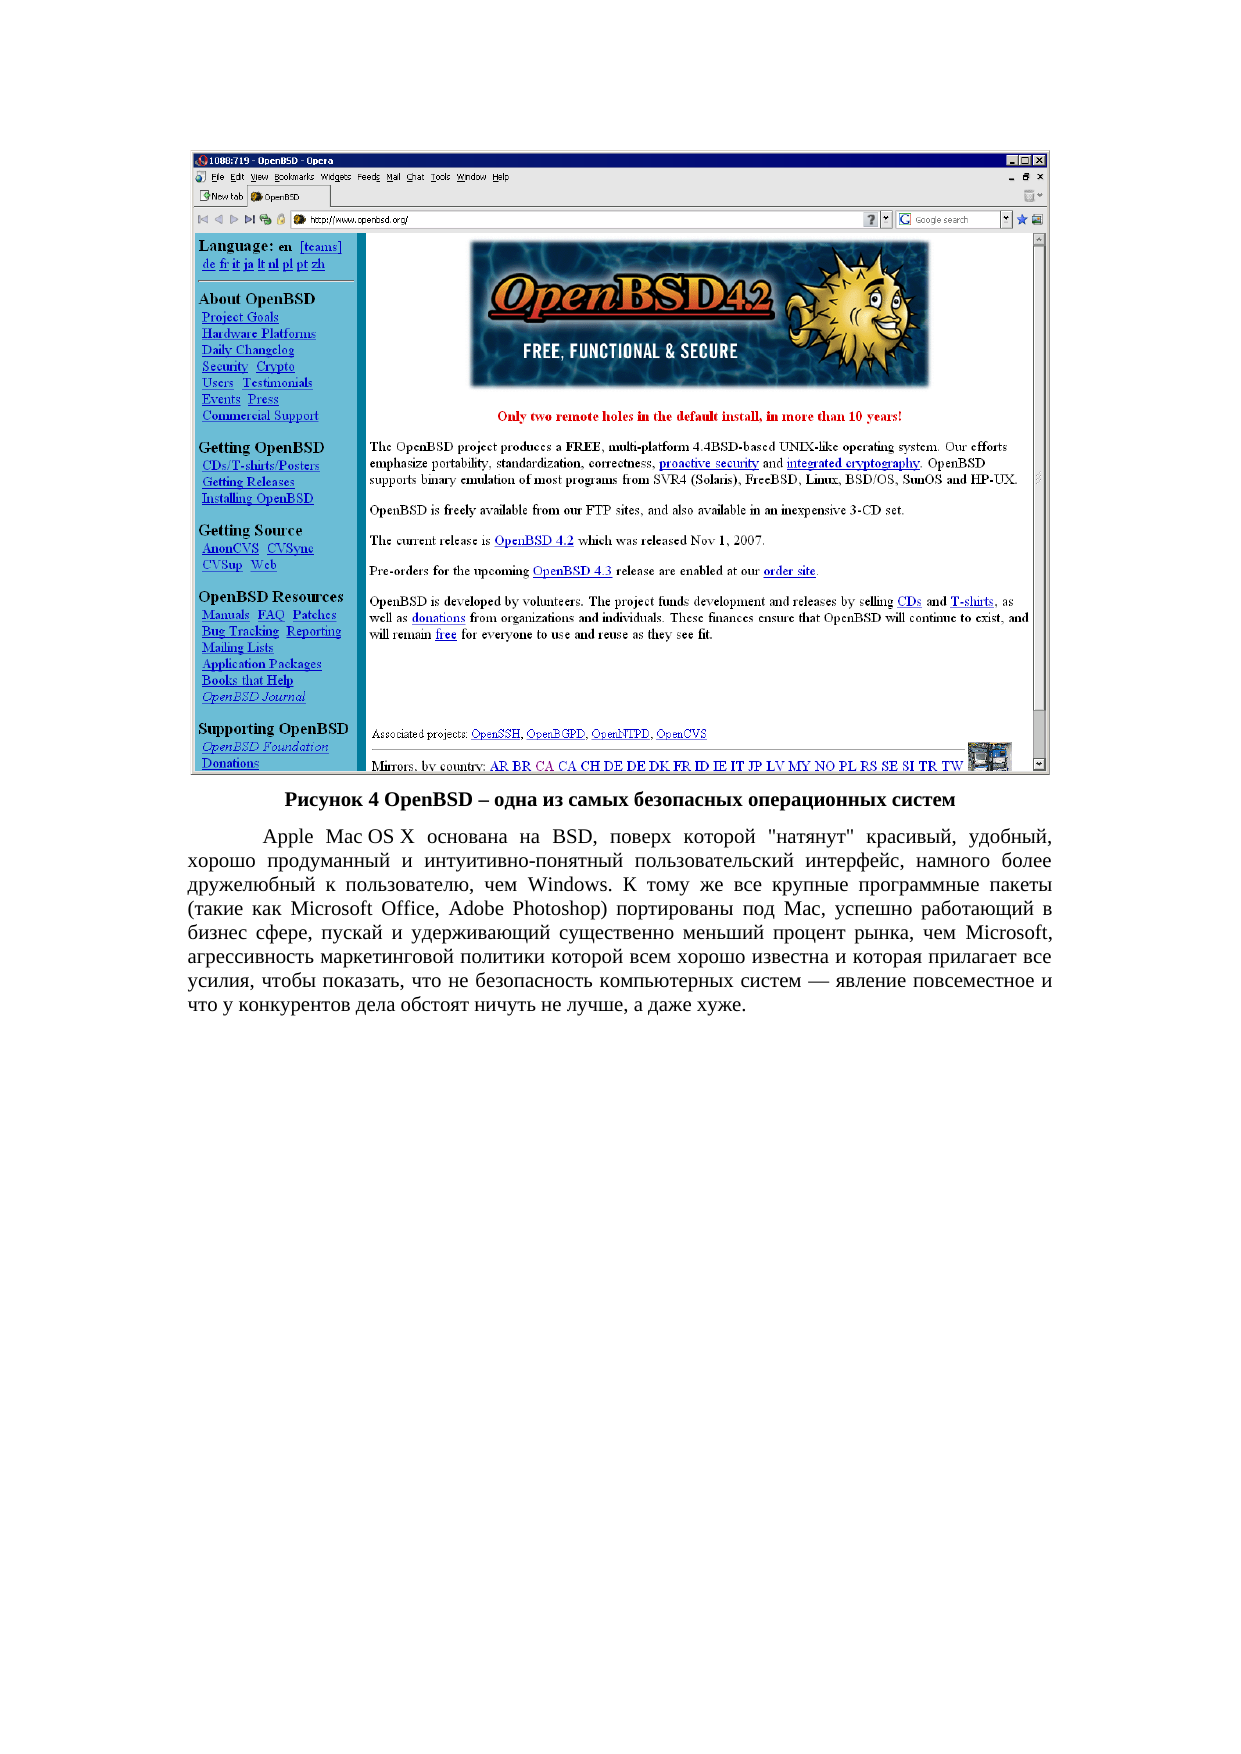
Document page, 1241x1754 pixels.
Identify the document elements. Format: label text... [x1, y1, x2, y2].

picture [190, 150, 1050, 775]
text Apple Mac OS X основана на BSD, поверх которой "натянут" красивый, удобный, хорошо продуманный и интуитивно-понятный пользовательский интерфейс, намного более дружелюбный к пользователю, чем Windows. К тому же все крупные программные пакеты (такие как Microsoft Office, Adobe Photoshop) портированы под Mac, успешно работающий в бизнес сфере, пускай и удерживающий существенно меньший процент рынка, чем Microsoft, агрессивность маркетинговой политики которой всем хорошо известна и которая прилагает все усилия, чтобы показать, что не безопасность компьютерных систем — явление повсеместное и что у конкурентов дела обстоят ничуть не лучше, а даже хуже. [187, 824, 1053, 1016]
text Рисунок 4 OpenBSD – одна из самых безопасных операционных систем [187, 787, 1053, 811]
